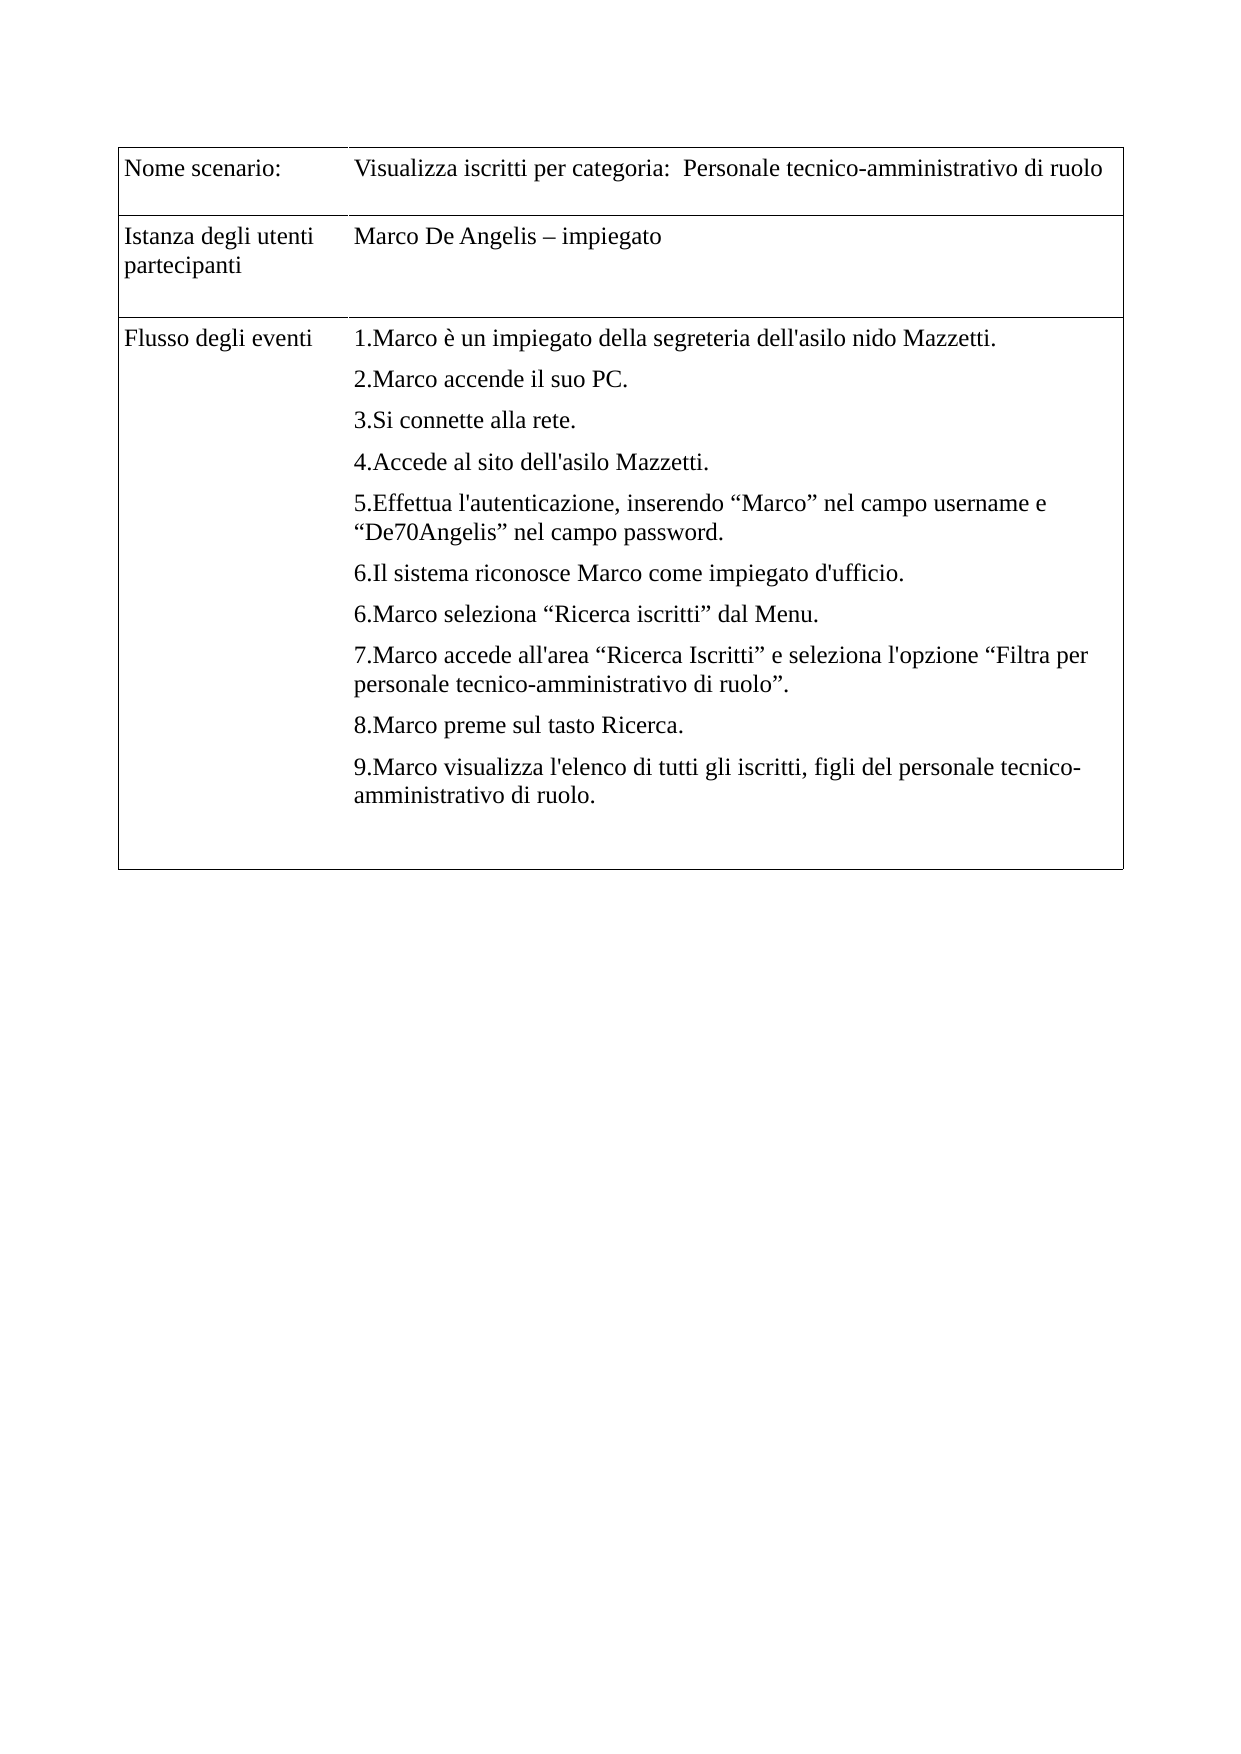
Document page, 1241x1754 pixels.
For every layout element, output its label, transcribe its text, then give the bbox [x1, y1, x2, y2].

table_cell Istanza degli utenti partecipanti [119, 216, 348, 317]
table_header Nome scenario: [119, 148, 348, 215]
table_cell 1.Marco è un impiegato della segreteria dell'asilo nido Mazzetti. 2.Marco accende il suo PC. 3.Si connette alla rete. 4.Accede al sito dell'asilo Mazzetti. 5.Effettua l'autenticazione, inserendo “Marco” nel campo username e “De70Angelis” nel campo password. 6.Il sistema riconosce Marco come impiegato d'ufficio. 6.Marco seleziona “Ricerca iscritti” dal Menu. 7.Marco accede all'area “Ricerca Iscritti” e seleziona l'opzione “Filtra per personale tecnico-amministrativo di ruolo”. 8.Marco preme sul tasto Ricerca. 9.Marco visualizza l'elenco di tutti gli iscritti, figli del personale tecnico-amministrativo di ruolo. [349, 318, 1123, 869]
table_header Visualizza iscritti per categoria: Personale tecnico-amministrativo di ruolo [349, 148, 1123, 215]
table_cell Marco De Angelis – impiegato [349, 216, 1123, 317]
table_cell Flusso degli eventi [119, 318, 348, 869]
